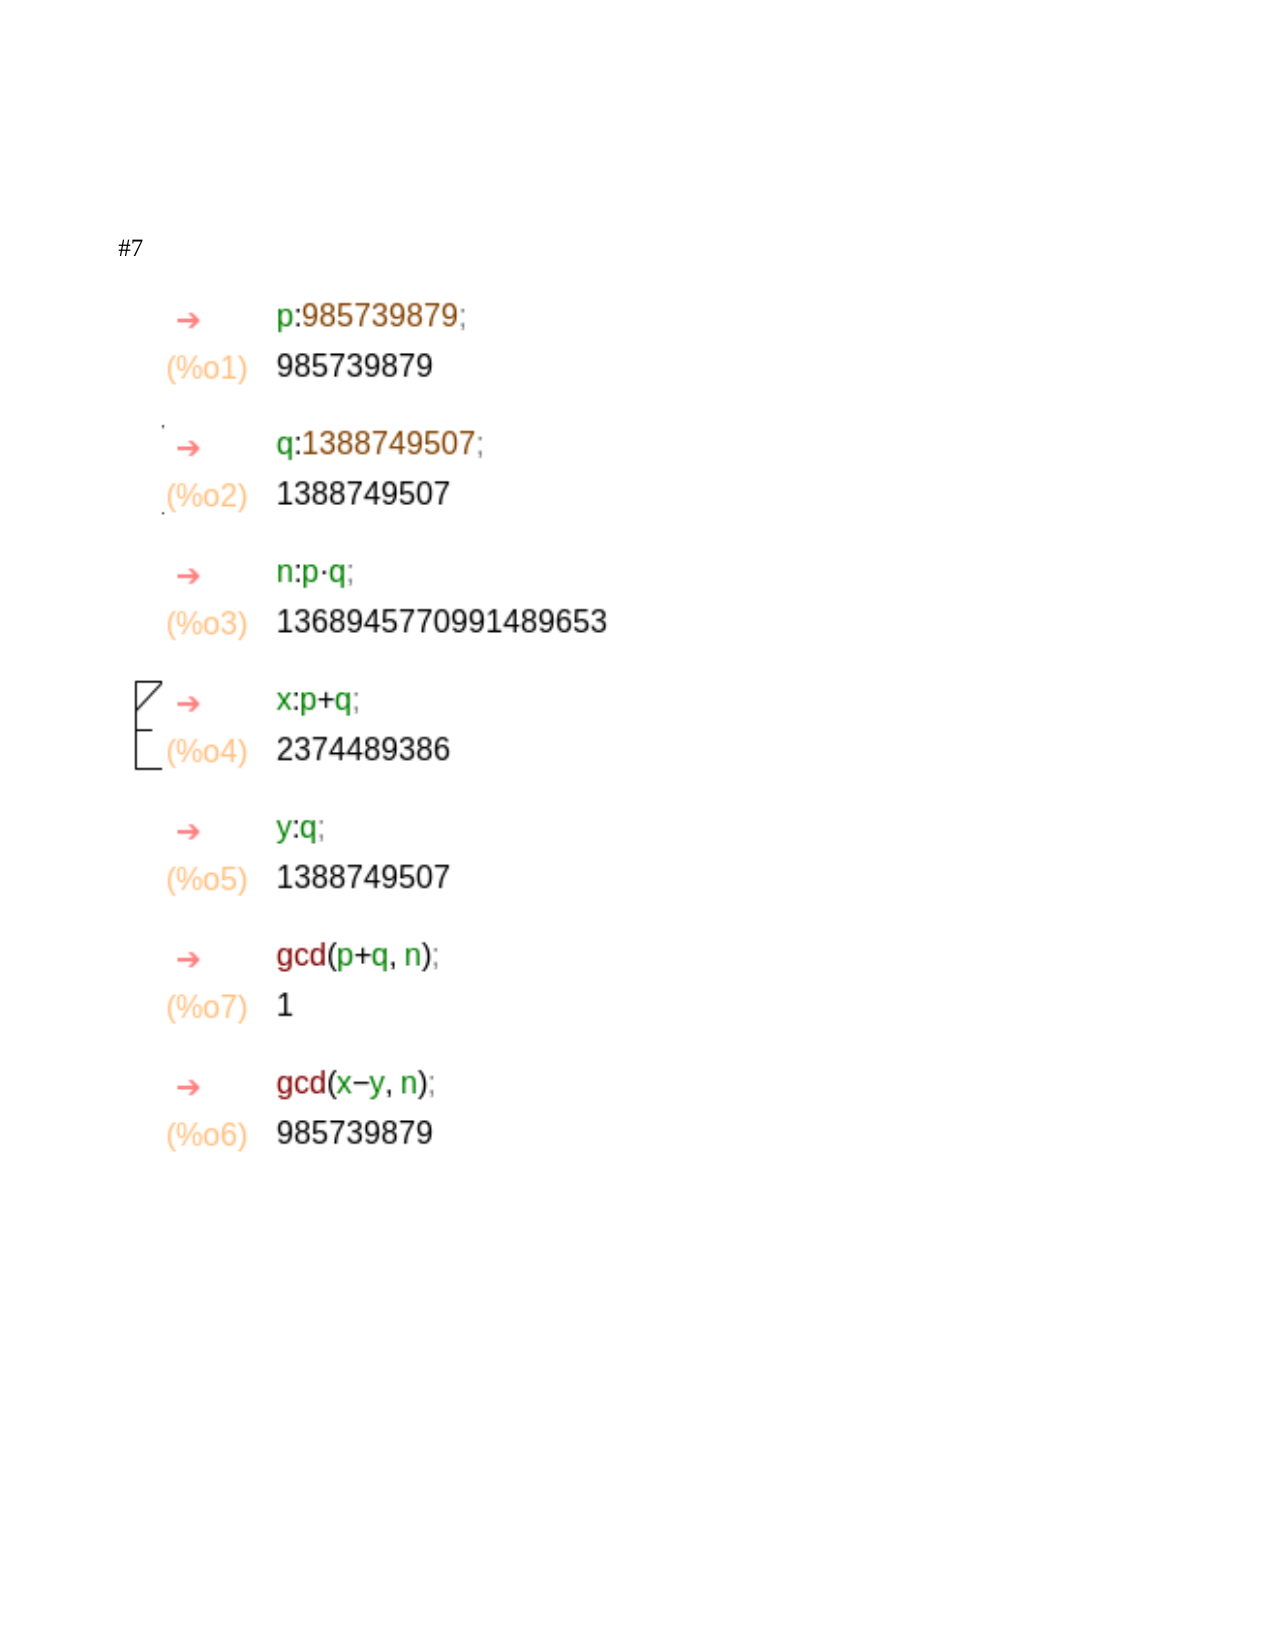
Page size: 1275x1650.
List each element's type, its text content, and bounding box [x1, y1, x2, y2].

text #7 [118, 233, 1157, 262]
picture [118, 290, 641, 1212]
